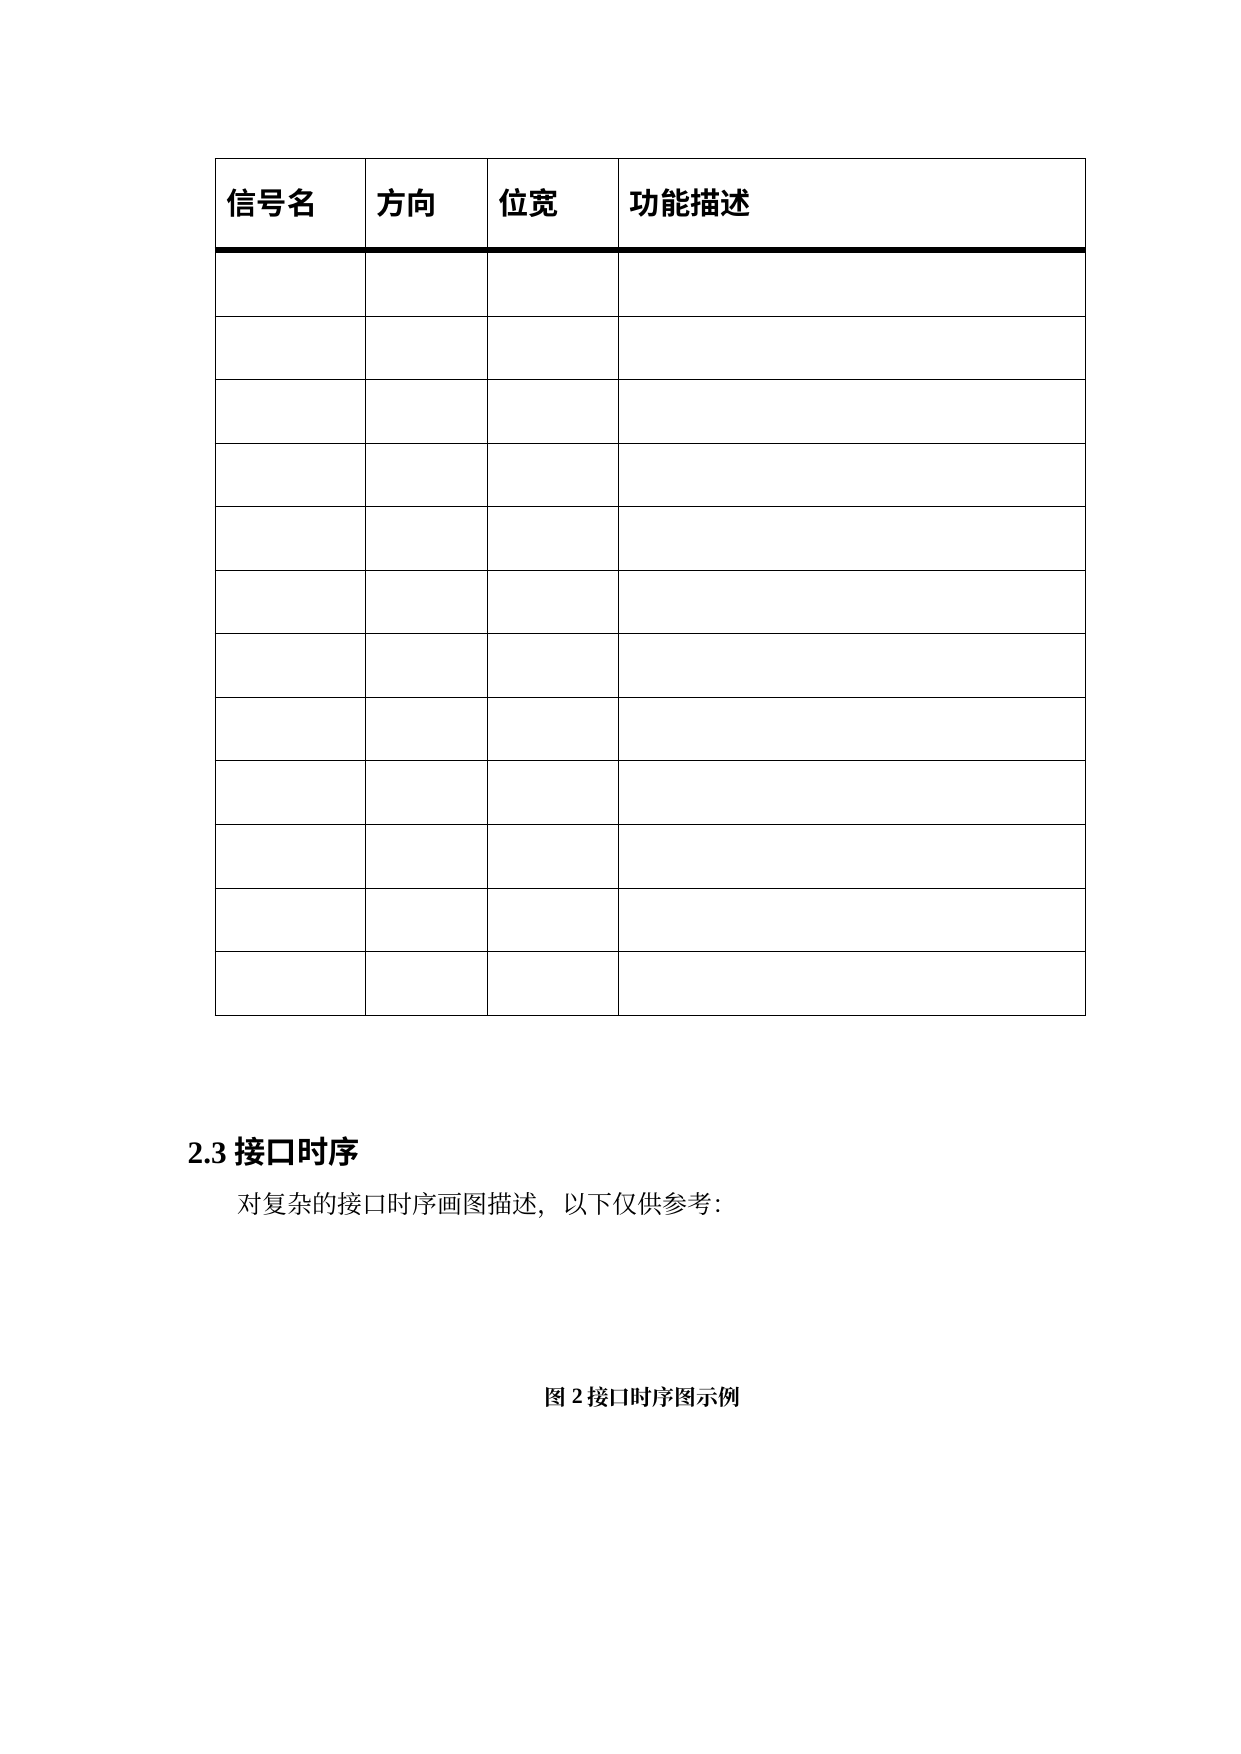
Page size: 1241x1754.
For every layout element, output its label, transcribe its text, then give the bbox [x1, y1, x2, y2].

table_cell [366, 444, 487, 506]
table_cell [619, 825, 1085, 887]
table_cell [488, 507, 618, 570]
table_cell [216, 317, 365, 379]
table_cell [619, 571, 1085, 633]
table_cell [366, 952, 487, 1014]
table_header 信号名 [216, 159, 365, 247]
table_cell [488, 761, 618, 824]
subtitle 接口时序 [187, 1109, 1053, 1171]
table_cell [619, 761, 1085, 824]
table_cell [619, 507, 1085, 570]
table_cell [366, 507, 487, 570]
table_cell [488, 444, 618, 506]
table_header 位宽 [488, 159, 618, 247]
table_cell [488, 253, 618, 316]
table_cell [619, 889, 1085, 951]
table_cell [216, 889, 365, 951]
table_cell [488, 952, 618, 1014]
table_cell [488, 889, 618, 951]
table_cell [619, 317, 1085, 379]
table_cell [216, 825, 365, 887]
table_header 功能描述 [619, 159, 1085, 247]
table_cell [488, 571, 618, 633]
table_cell [216, 444, 365, 506]
table_cell [216, 698, 365, 760]
table_header 方向 [366, 159, 487, 247]
table_cell [619, 253, 1085, 316]
table_cell [619, 698, 1085, 760]
table_cell [366, 380, 487, 443]
table_cell [216, 253, 365, 316]
table_cell [366, 698, 487, 760]
table_cell [366, 571, 487, 633]
text 图 2接口时序图示例 [187, 1364, 1053, 1427]
table_cell [366, 317, 487, 379]
table_cell [216, 761, 365, 824]
table_cell [619, 952, 1085, 1014]
text 对复杂的接口时序画图描述，以下仅供参考： [187, 1171, 1053, 1234]
table_cell [619, 380, 1085, 443]
table_cell [216, 380, 365, 443]
table_cell [216, 952, 365, 1014]
table_cell [619, 444, 1085, 506]
table_cell [366, 634, 487, 697]
table_cell [216, 634, 365, 697]
table_cell [216, 507, 365, 570]
table_cell [488, 634, 618, 697]
table_cell [366, 889, 487, 951]
table_cell [216, 571, 365, 633]
table_cell [488, 380, 618, 443]
table_cell [619, 634, 1085, 697]
table_cell [366, 253, 487, 316]
table_cell [488, 317, 618, 379]
table_cell [488, 698, 618, 760]
table_cell [366, 825, 487, 887]
table_cell [488, 825, 618, 887]
table_cell [366, 761, 487, 824]
